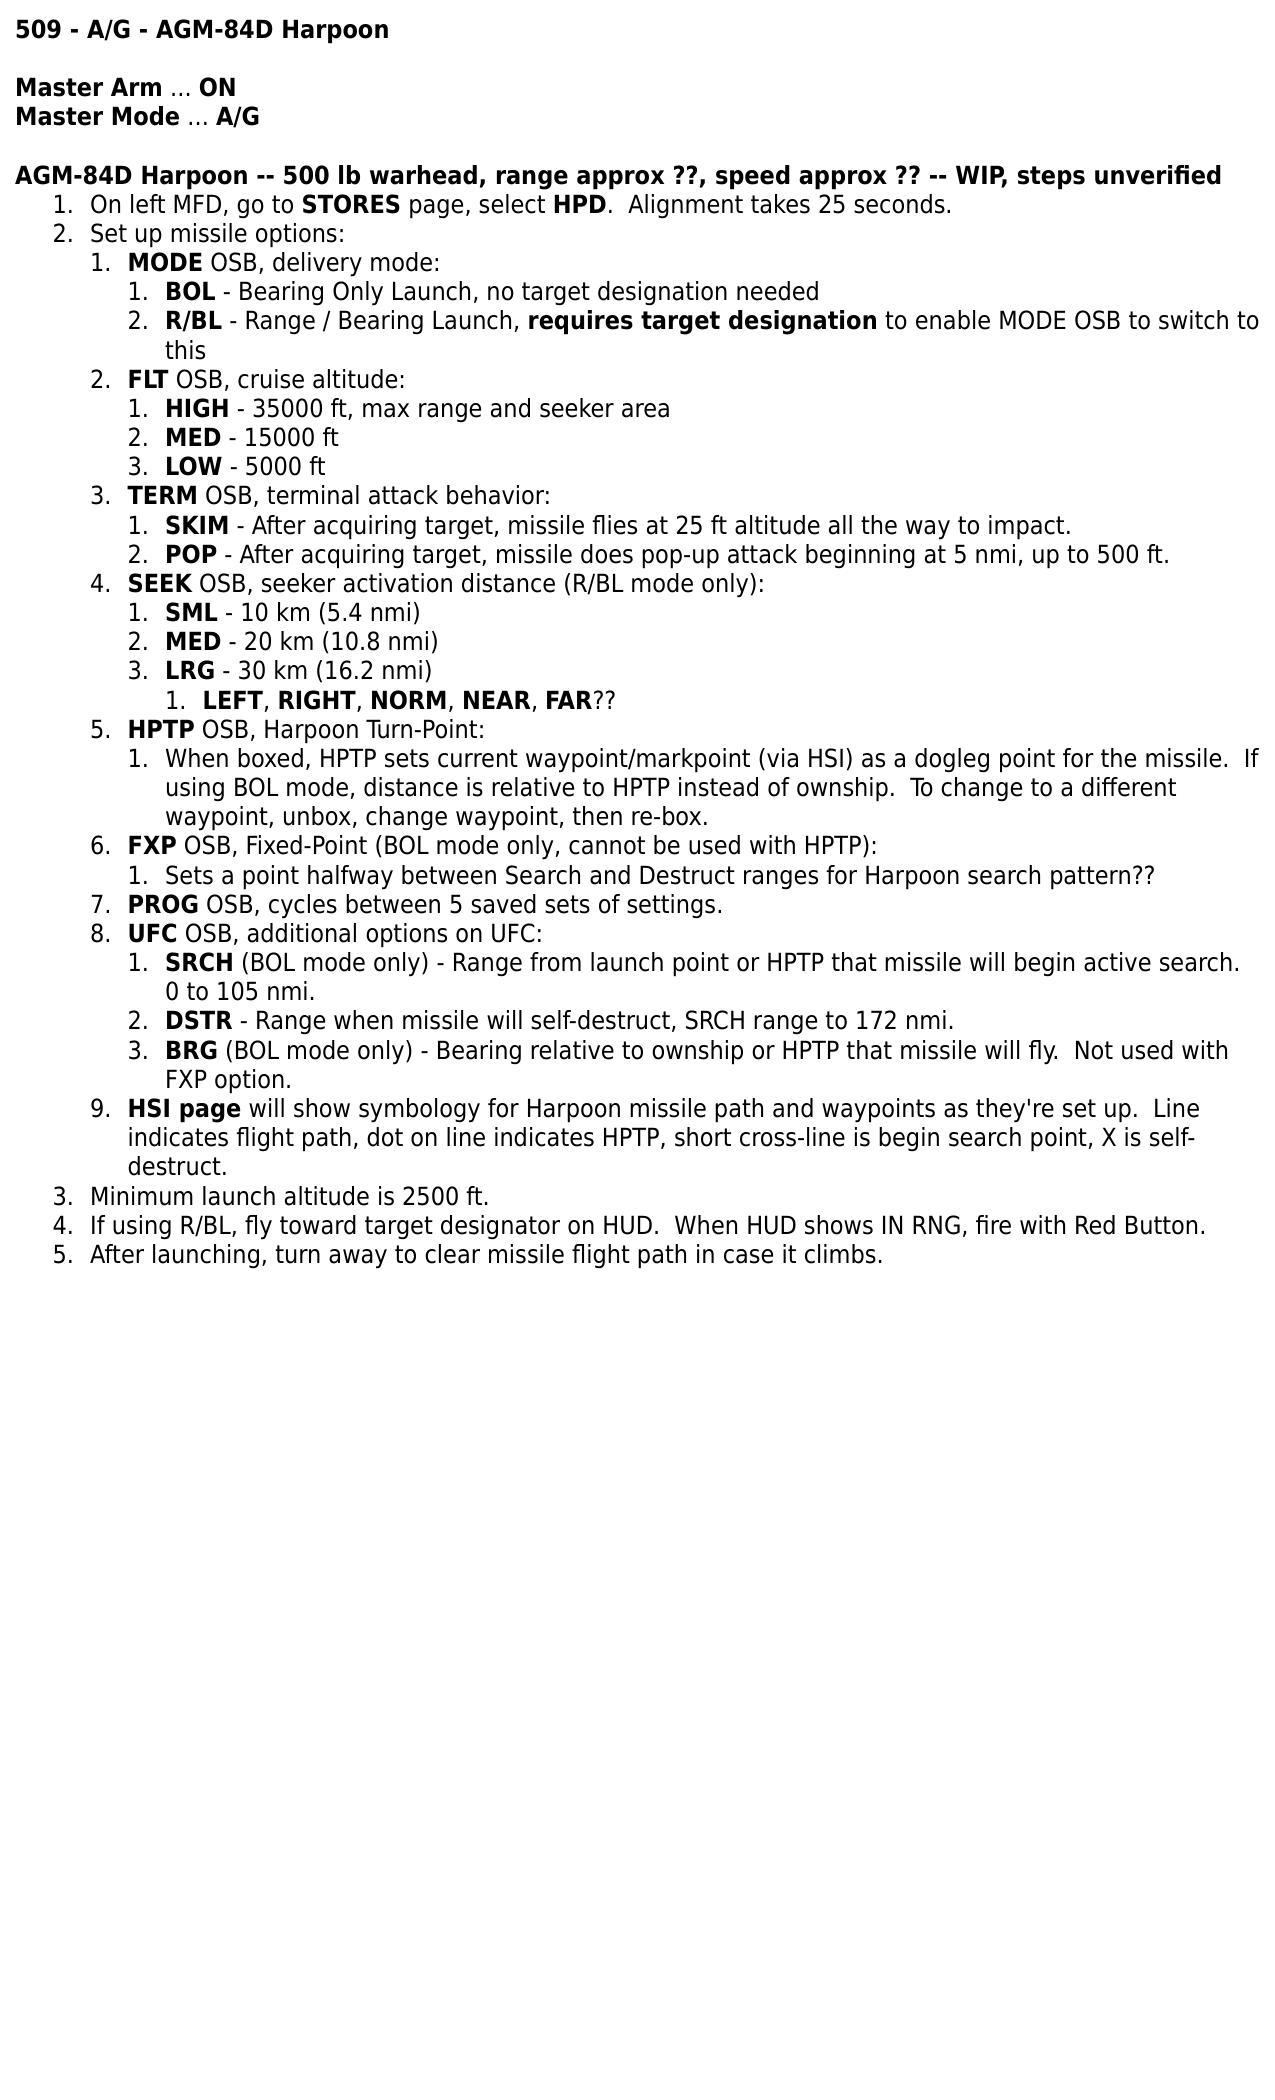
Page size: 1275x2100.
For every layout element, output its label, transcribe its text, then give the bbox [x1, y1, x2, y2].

list Minimum launch altitude is 2500 ft. [52, 1182, 1260, 1211]
list SEEK OSB, seeker activation distance (R/BL mode only): [90, 569, 1260, 598]
list TERM OSB, terminal attack behavior: [90, 482, 1260, 511]
list After launching, turn away to clear missile flight path in case it climbs. [52, 1240, 1260, 1269]
list POP - After acquiring target, missile does pop-up attack beginning at 5 nmi, up to 500 ft. [127, 540, 1260, 569]
list LOW - 5000 ft [127, 452, 1260, 482]
list MED - 20 km (10.8 nmi) [127, 627, 1260, 657]
text 509 - A/G - AGM-84D Harpoon [15, 15, 1260, 44]
list DSTR - Range when missile will self-destruct, SRCH range to 172 nmi. [127, 1007, 1260, 1036]
list FLT OSB, cruise altitude: [90, 365, 1260, 394]
list R/BL - Range / Bearing Launch, requires target designation to enable MODE OSB to switch to this [127, 307, 1260, 365]
list If using R/BL, fly toward target designator on HUD. When HUD shows IN RNG, fire with Red Button. [52, 1211, 1260, 1240]
list SML - 10 km (5.4 nmi) [127, 598, 1260, 627]
list SRCH (BOL mode only) - Range from launch point or HPTP that missile will begin active search. 0 to 105 nmi. [127, 948, 1260, 1007]
list MED - 15000 ft [127, 423, 1260, 452]
list On left MFD, go to STORES page, select HPD. Alignment takes 25 seconds. [52, 190, 1260, 219]
list UFC OSB, additional options on UFC: [90, 919, 1260, 948]
list BRG (BOL mode only) - Bearing relative to ownship or HPTP that missile will fly. Not used with FXP option. [127, 1036, 1260, 1094]
list HPTP OSB, Harpoon Turn-Point: [90, 715, 1260, 744]
list HSI page will show symbology for Harpoon missile path and waypoints as they're set up. Line indicates flight path, dot on line indicates HPTP, short cross-line is begin search point, X is self-destruct. [90, 1094, 1260, 1182]
list BOL - Bearing Only Launch, no target designation needed [127, 277, 1260, 307]
text Master Mode ... A/G [15, 102, 1260, 132]
list LRG - 30 km (16.2 nmi) [127, 657, 1260, 686]
list Sets a point halfway between Search and Destruct ranges for Harpoon search pattern?? [127, 861, 1260, 890]
list When boxed, HPTP sets current waypoint/markpoint (via HSI) as a dogleg point for the missile. If using BOL mode, distance is relative to HPTP instead of ownship. To change to a different waypoint, unbox, change waypoint, then re-box. [127, 744, 1260, 832]
list FXP OSB, Fixed-Point (BOL mode only, cannot be used with HPTP): [90, 832, 1260, 861]
list Set up missile options: [52, 219, 1260, 248]
text AGM-84D Harpoon -- 500 lb warhead, range approx ??, speed approx ?? -- WIP, steps unverified [15, 161, 1260, 190]
list PROG OSB, cycles between 5 saved sets of settings. [90, 890, 1260, 919]
list SKIM - After acquiring target, missile flies at 25 ft altitude all the way to impact. [127, 511, 1260, 540]
list MODE OSB, delivery mode: [90, 248, 1260, 277]
list HIGH - 35000 ft, max range and seeker area [127, 394, 1260, 423]
text Master Arm ... ON [15, 73, 1260, 102]
list LEFT, RIGHT, NORM, NEAR, FAR?? [165, 686, 1260, 715]
